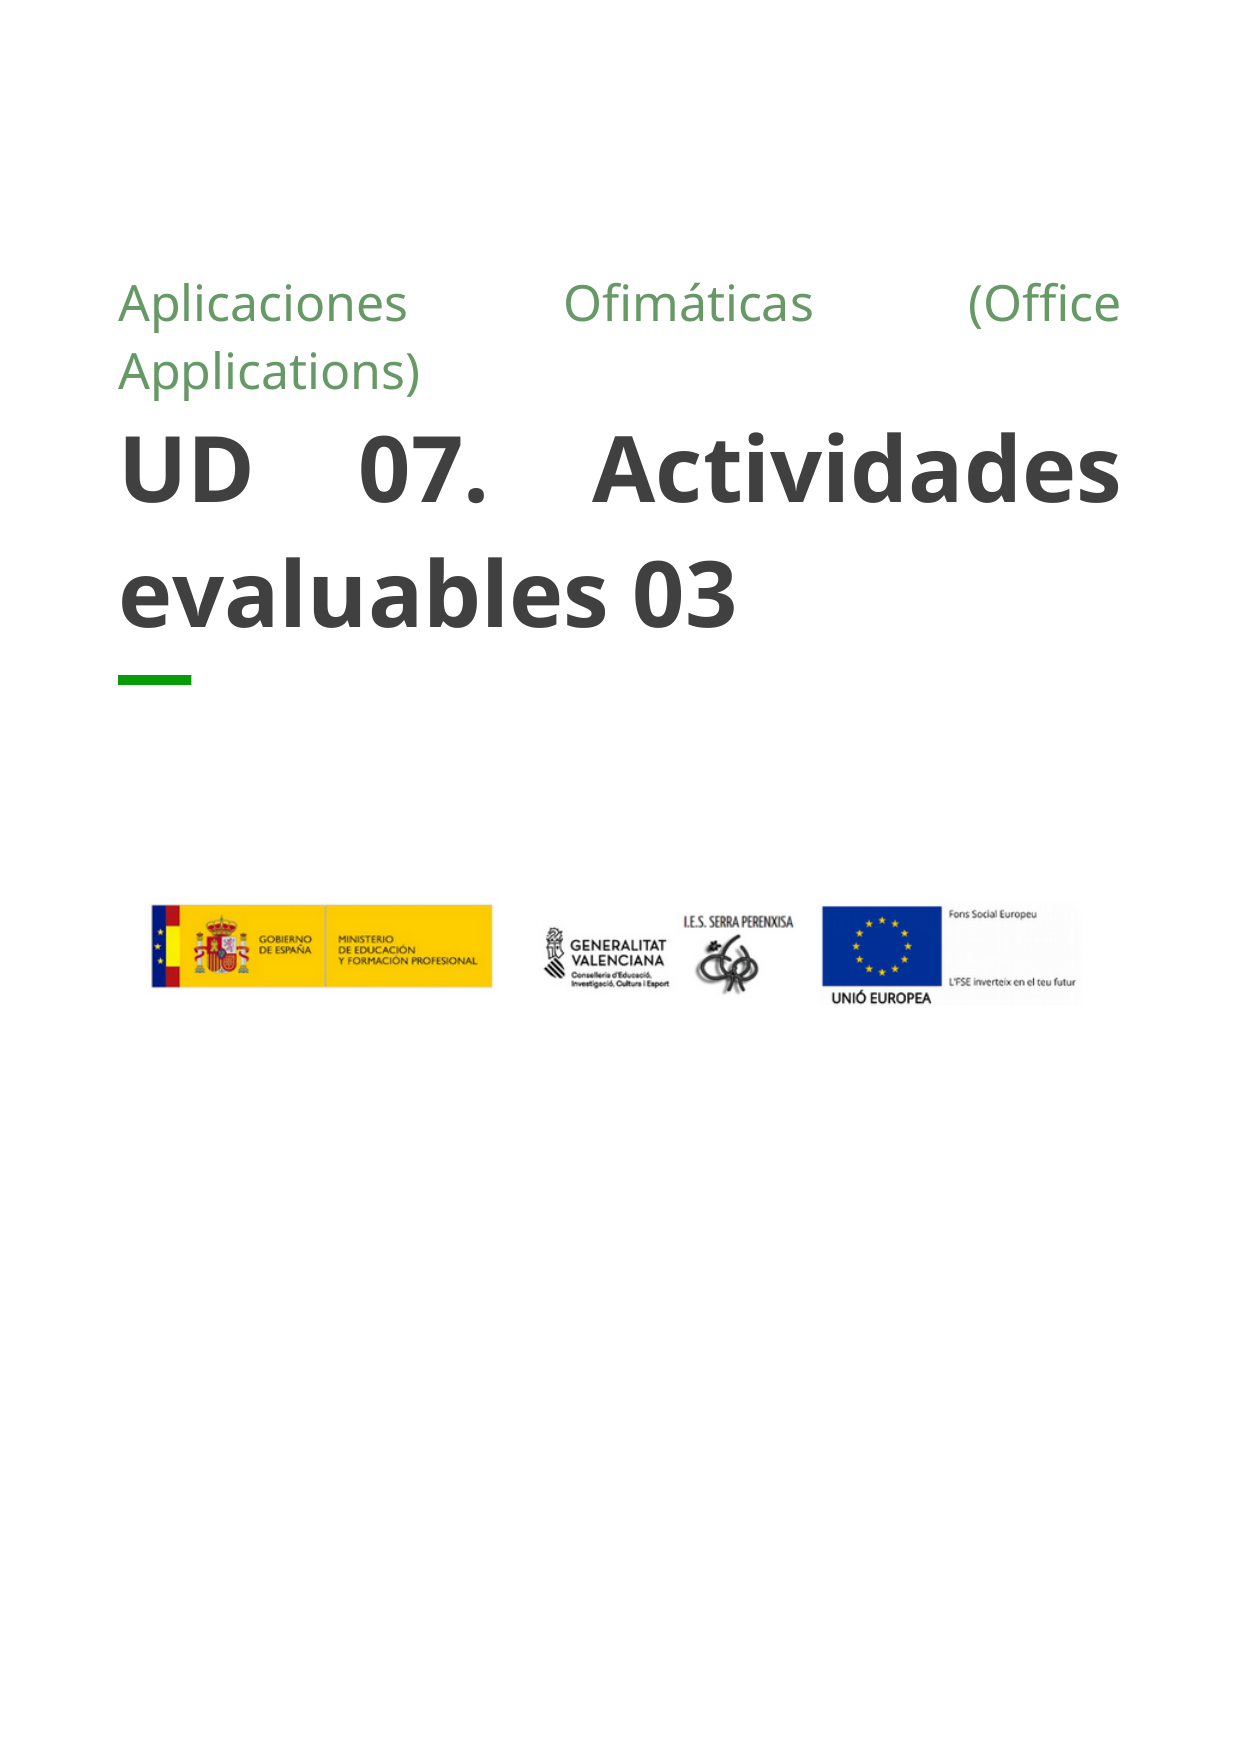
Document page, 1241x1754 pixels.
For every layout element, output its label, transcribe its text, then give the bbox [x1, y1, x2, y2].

title Aplicaciones Ofimáticas (Office Applications) UD 07. Actividades evaluables 03 [118, 268, 1122, 654]
picture [118, 885, 1123, 1005]
picture [118, 675, 192, 685]
